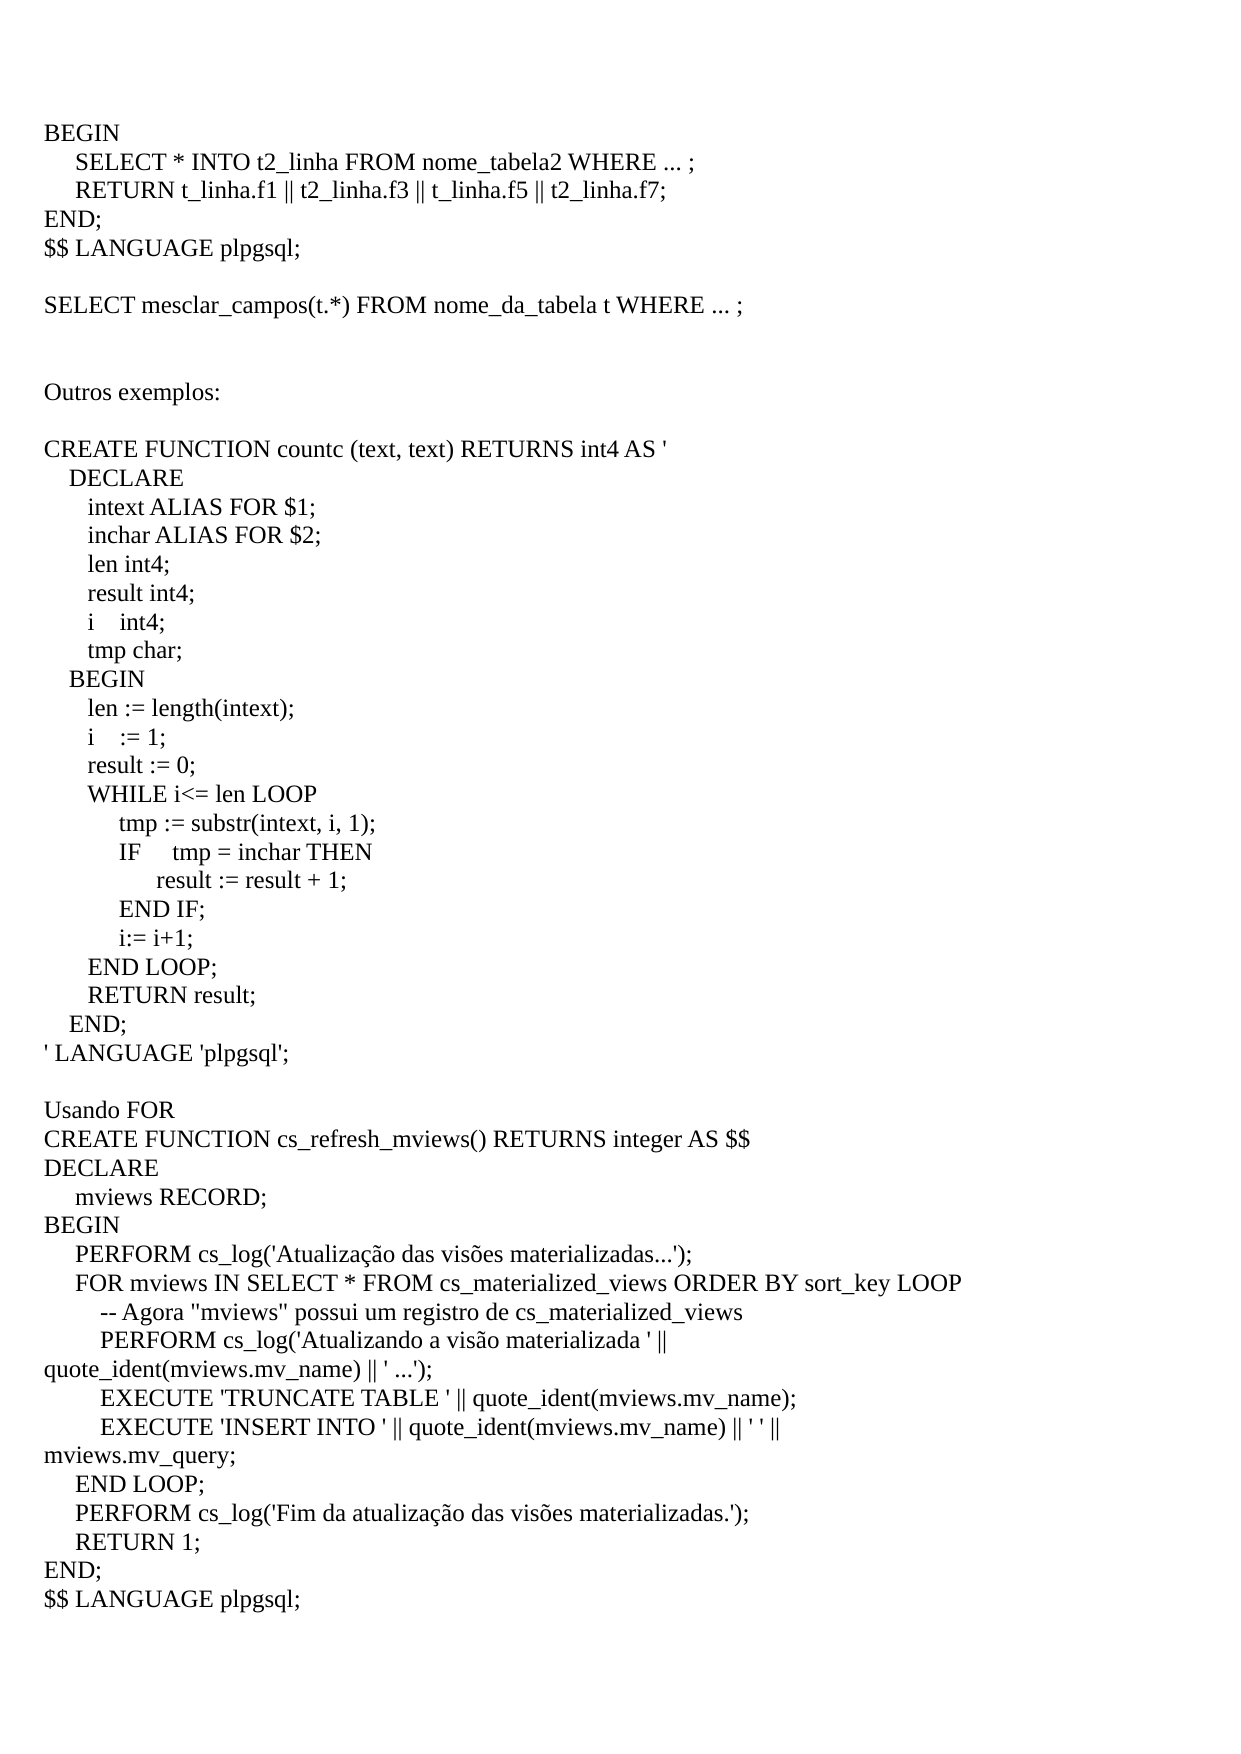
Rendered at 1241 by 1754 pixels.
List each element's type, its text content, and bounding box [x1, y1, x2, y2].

text tmp := substr(intext, i, 1); [44, 808, 1187, 837]
text END; [44, 1009, 1187, 1038]
text BEGIN [44, 664, 1187, 693]
text mviews RECORD; [44, 1182, 1187, 1211]
text PERFORM cs_log('Atualizando a visão materializada ' || [44, 1326, 1187, 1354]
text CREATE FUNCTION countc (text, text) RETURNS int4 AS ' [44, 434, 1187, 463]
text intext ALIAS FOR $1; [44, 492, 1187, 521]
text quote_ident(mviews.mv_name) || ' ...'); [44, 1354, 1187, 1383]
text PERFORM cs_log('Fim da atualização das visões materializadas.'); [44, 1498, 1187, 1527]
text SELECT * INTO t2_linha FROM nome_tabela2 WHERE ... ; [44, 147, 1187, 176]
text i int4; [44, 607, 1187, 636]
text result := 0; [44, 751, 1187, 779]
text PERFORM cs_log('Atualização das visões materializadas...'); [44, 1239, 1187, 1268]
text inchar ALIAS FOR $2; [44, 521, 1187, 549]
text i:= i+1; [44, 923, 1187, 952]
text ' LANGUAGE 'plpgsql'; [44, 1038, 1187, 1067]
text END IF; [44, 894, 1187, 923]
text RETURN result; [44, 981, 1187, 1009]
text EXECUTE 'INSERT INTO ' || quote_ident(mviews.mv_name) || ' ' || [44, 1412, 1187, 1441]
text DECLARE [44, 1153, 1187, 1182]
text END; [44, 204, 1187, 233]
text END; [44, 1556, 1187, 1584]
text len := length(intext); [44, 693, 1187, 722]
text Usando FOR [44, 1096, 1187, 1124]
text IF tmp = inchar THEN [44, 837, 1187, 866]
text mviews.mv_query; [44, 1441, 1187, 1469]
text Outros exemplos: [44, 377, 1187, 406]
text BEGIN [44, 118, 1187, 147]
text WHILE i<= len LOOP [44, 779, 1187, 808]
text EXECUTE 'TRUNCATE TABLE ' || quote_ident(mviews.mv_name); [44, 1383, 1187, 1412]
text DECLARE [44, 463, 1187, 492]
text result := result + 1; [44, 866, 1187, 894]
text FOR mviews IN SELECT * FROM cs_materialized_views ORDER BY sort_key LOOP [44, 1268, 1187, 1297]
text $$ LANGUAGE plpgsql; [44, 1584, 1187, 1613]
text END LOOP; [44, 1469, 1187, 1498]
text END LOOP; [44, 952, 1187, 981]
text SELECT mesclar_campos(t.*) FROM nome_da_tabela t WHERE ... ; [44, 291, 1187, 319]
text $$ LANGUAGE plpgsql; [44, 233, 1187, 262]
text -- Agora "mviews" possui um registro de cs_materialized_views [44, 1297, 1187, 1326]
text CREATE FUNCTION cs_refresh_mviews() RETURNS integer AS $$ [44, 1124, 1187, 1153]
text BEGIN [44, 1211, 1187, 1239]
text len int4; [44, 549, 1187, 578]
text RETURN t_linha.f1 || t2_linha.f3 || t_linha.f5 || t2_linha.f7; [44, 176, 1187, 204]
text tmp char; [44, 636, 1187, 664]
text i := 1; [44, 722, 1187, 751]
text RETURN 1; [44, 1527, 1187, 1556]
text result int4; [44, 578, 1187, 607]
